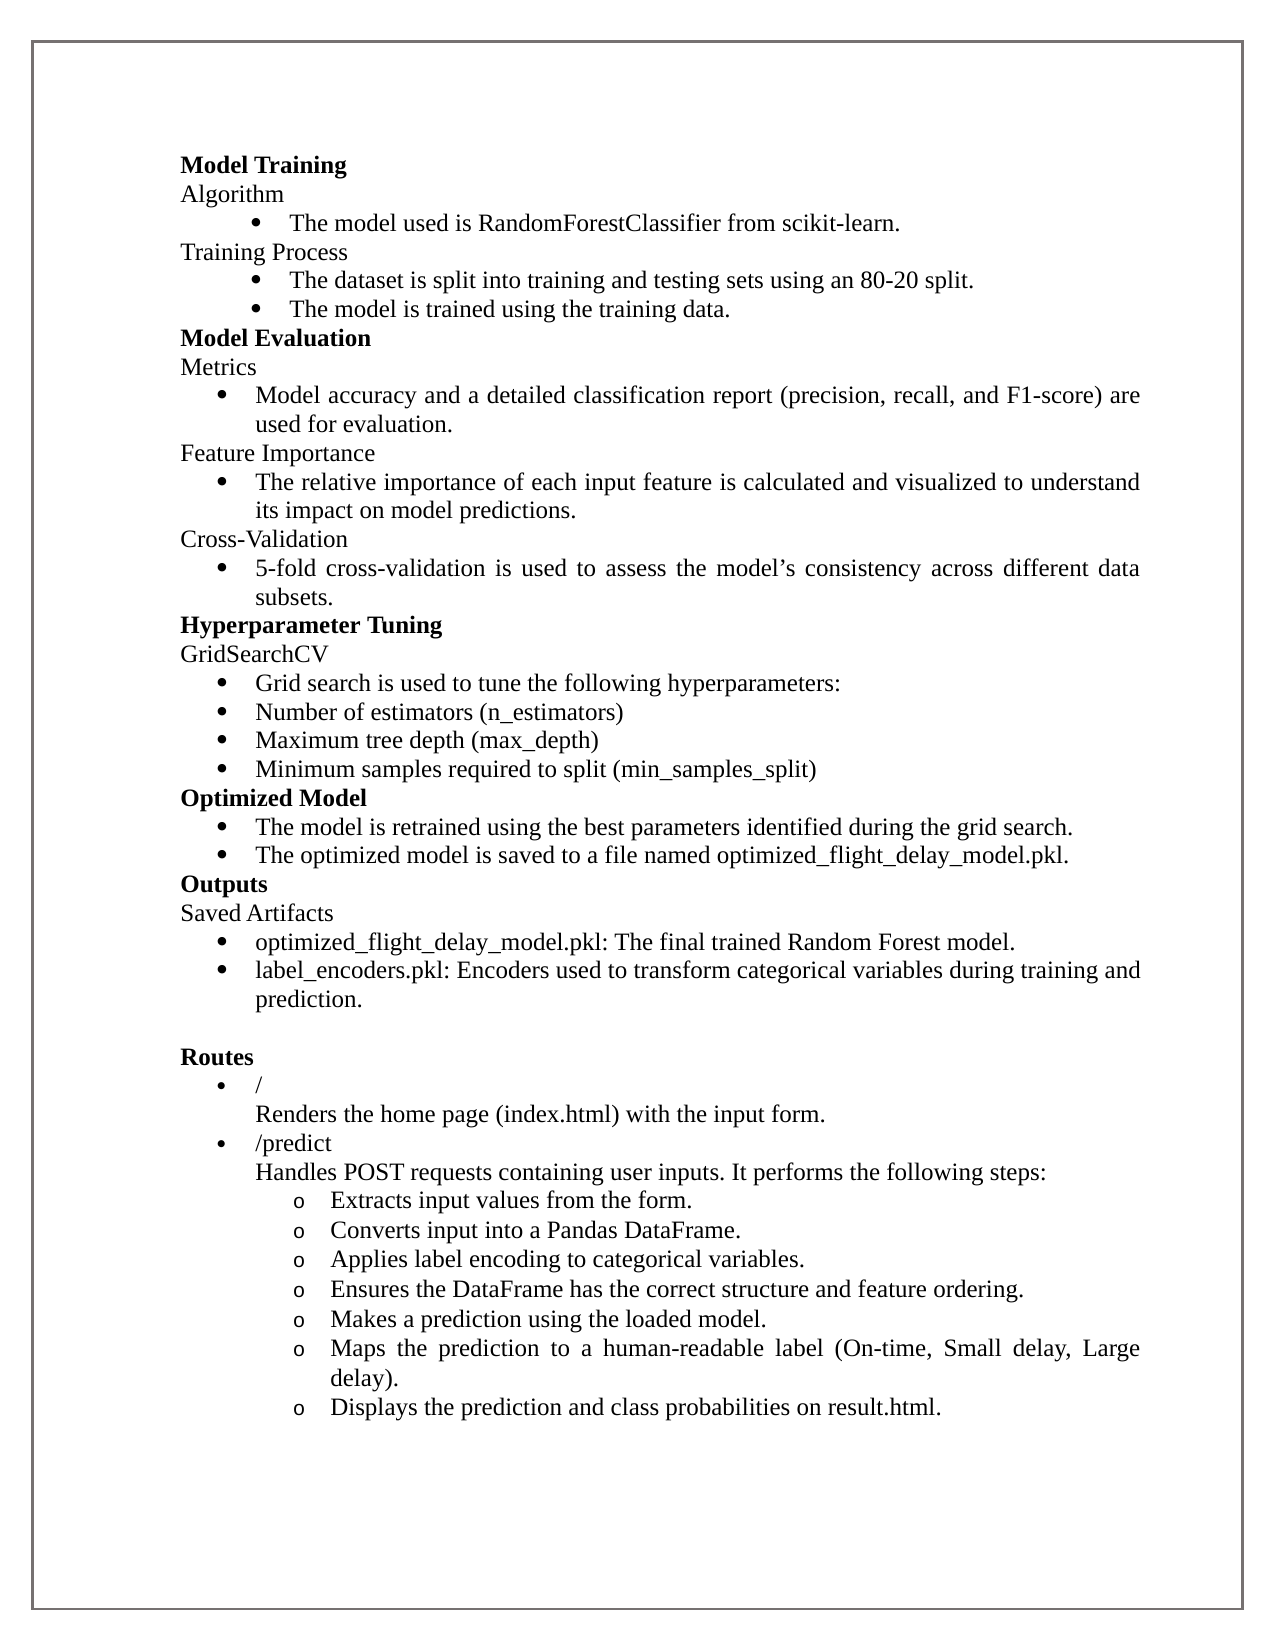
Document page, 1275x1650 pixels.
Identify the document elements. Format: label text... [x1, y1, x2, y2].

list Minimum samples required to split (min_samples_split) [218, 754, 1141, 783]
text Saved Artifacts [180, 898, 1141, 927]
list Converts input into a Pandas DataFrame. [293, 1215, 1141, 1244]
list label_encoders.pkl: Encoders used to transform categorical variables during training and prediction. [218, 955, 1141, 1013]
list The dataset is split into training and testing sets using an 80-20 split. [252, 265, 1141, 294]
list The model used is RandomForestClassifier from scikit-learn. [252, 208, 1141, 237]
list The optimized model is saved to a file named optimized_flight_delay_model.pkl. [218, 840, 1141, 869]
list Number of estimators (n_estimators) [218, 697, 1141, 725]
list Grid search is used to tune the following hyperparameters: [218, 668, 1141, 697]
text Model Evaluation [180, 323, 1141, 352]
text Training Process [180, 237, 1141, 265]
text Hyperparameter Tuning [180, 610, 1141, 639]
list 5-fold cross-validation is used to assess the model’s consistency across different data subsets. [218, 553, 1141, 610]
list Model accuracy and a detailed classification report (precision, recall, and F1-score) are used for evaluation. [218, 380, 1141, 438]
list Makes a prediction using the loaded model. [293, 1304, 1141, 1333]
text Outputs [180, 869, 1141, 898]
text Model Training [180, 150, 1141, 179]
text Routes [180, 1042, 1141, 1070]
text Cross-Validation [180, 524, 1141, 553]
text Feature Importance [180, 438, 1141, 467]
text GridSearchCV [180, 639, 1141, 668]
list /predict Handles POST requests containing user inputs. It performs the following steps: [218, 1128, 1141, 1185]
text Optimized Model [180, 783, 1141, 812]
text Algorithm [180, 179, 1141, 208]
list Displays the prediction and class probabilities on result.html. [293, 1392, 1141, 1421]
list Extracts input values from the form. [293, 1185, 1141, 1215]
list / Renders the home page (index.html) with the input form. [218, 1070, 1141, 1128]
list The relative importance of each input feature is calculated and visualized to understand its impact on model predictions. [218, 467, 1141, 524]
list optimized_flight_delay_model.pkl: The final trained Random Forest model. [218, 927, 1141, 955]
list Maximum tree depth (max_depth) [218, 725, 1141, 754]
text Metrics [180, 352, 1141, 380]
list Maps the prediction to a human-readable label (On-time, Small delay, Large delay). [293, 1333, 1141, 1392]
list The model is trained using the training data. [252, 294, 1141, 323]
list Applies label encoding to categorical variables. [293, 1244, 1141, 1274]
list The model is retrained using the best parameters identified during the grid search. [218, 812, 1141, 840]
list Ensures the DataFrame has the correct structure and feature ordering. [293, 1274, 1141, 1304]
